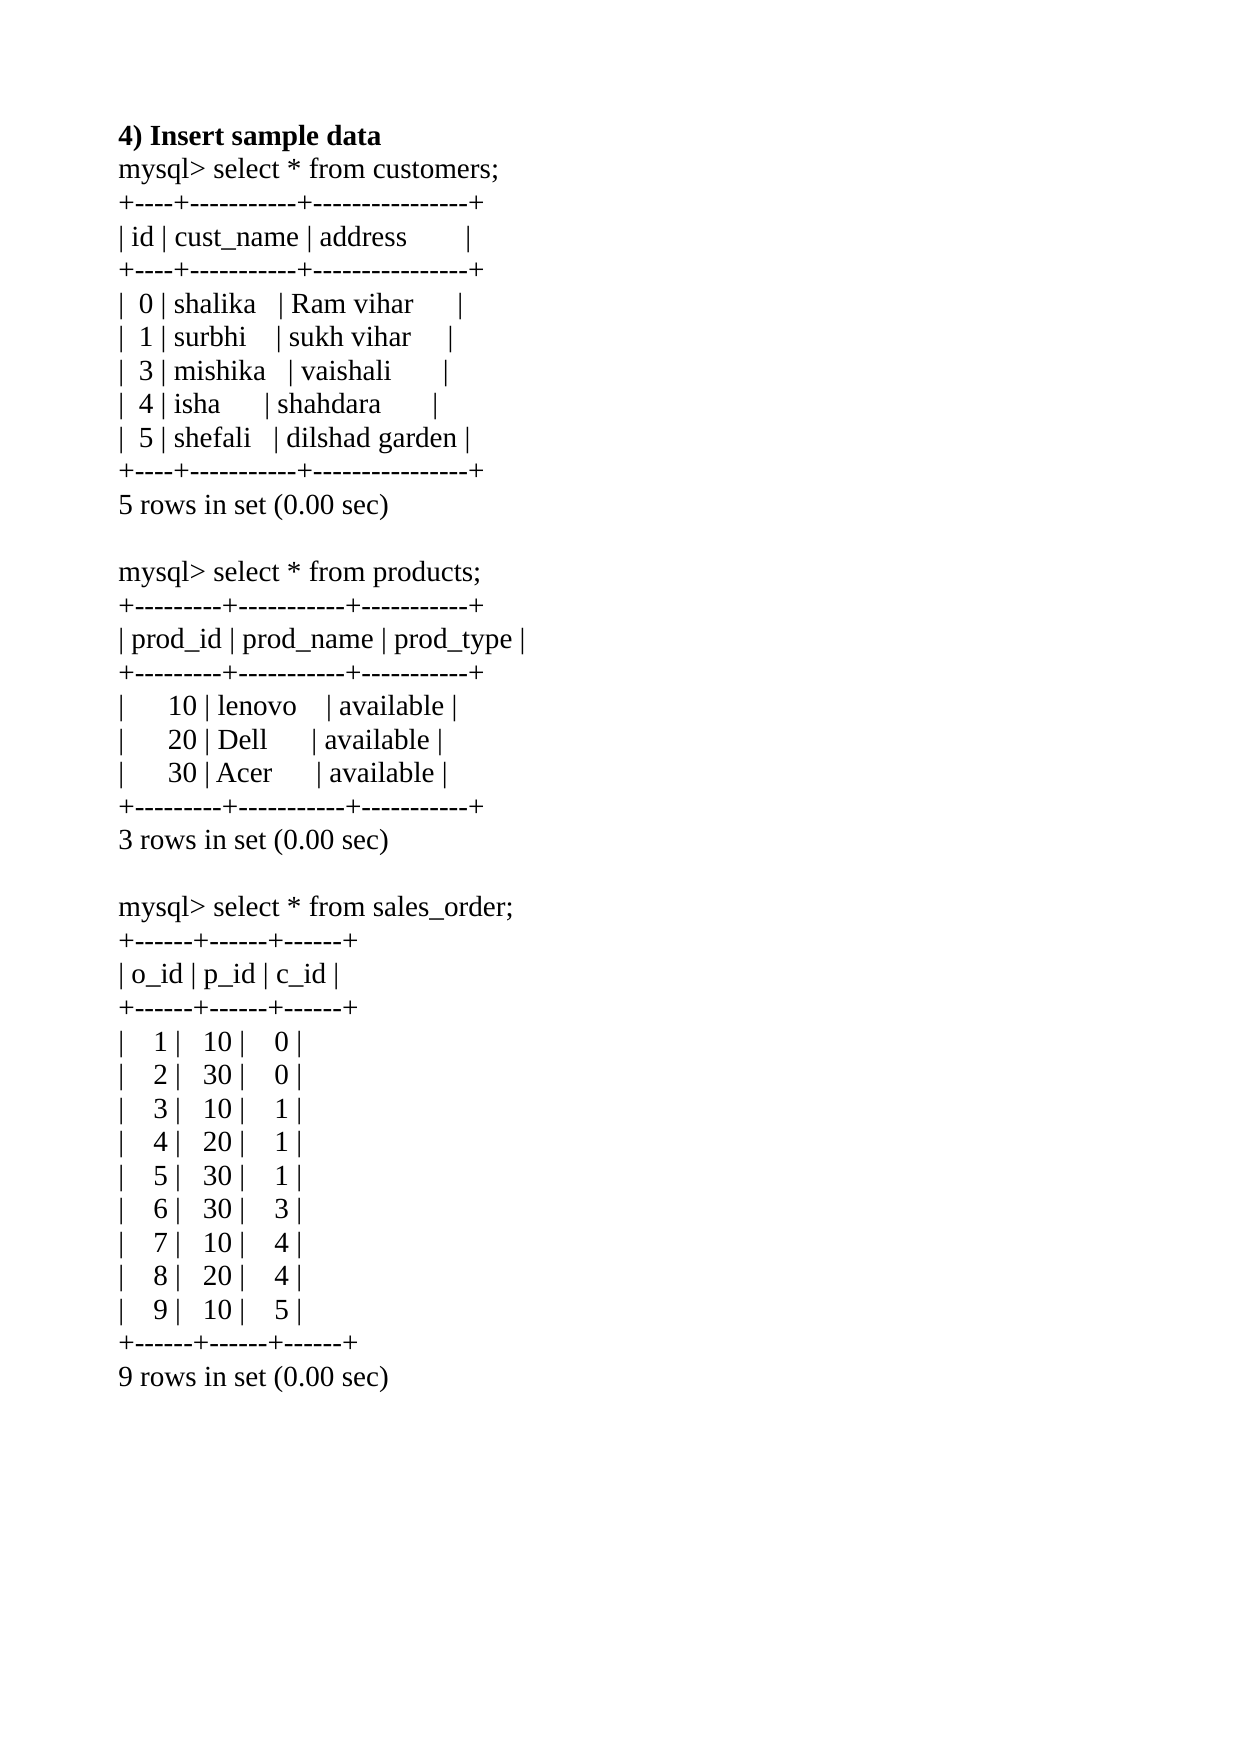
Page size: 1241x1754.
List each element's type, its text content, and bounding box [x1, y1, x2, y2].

text | 2 | 30 | 0 | [118, 1057, 1122, 1091]
text | 3 | 10 | 1 | [118, 1091, 1122, 1124]
text 5 rows in set (0.00 sec) [118, 487, 1122, 521]
text +------+------+------+ [118, 1326, 1122, 1359]
text mysql> select * from customers; [118, 152, 1122, 185]
text | 4 | 20 | 1 | [118, 1124, 1122, 1158]
text mysql> select * from sales_order; [118, 889, 1122, 923]
text | 0 | shalika | Ram vihar | [118, 286, 1122, 319]
text | 5 | 30 | 1 | [118, 1158, 1122, 1191]
text | 9 | 10 | 5 | [118, 1292, 1122, 1326]
text | 8 | 20 | 4 | [118, 1258, 1122, 1292]
text +----+-----------+----------------+ [118, 185, 1122, 219]
text | 10 | lenovo | available | [118, 688, 1122, 722]
text 3 rows in set (0.00 sec) [118, 822, 1122, 856]
text mysql> select * from products; [118, 554, 1122, 588]
text 4) Insert sample data [118, 118, 1122, 152]
text | prod_id | prod_name | prod_type | [118, 621, 1122, 655]
text | 4 | isha | shahdara | [118, 386, 1122, 420]
text 9 rows in set (0.00 sec) [118, 1359, 1122, 1393]
text +------+------+------+ [118, 990, 1122, 1024]
text +----+-----------+----------------+ [118, 252, 1122, 286]
text | 1 | surbhi | sukh vihar | [118, 319, 1122, 353]
text +------+------+------+ [118, 923, 1122, 957]
text +----+-----------+----------------+ [118, 453, 1122, 487]
text | o_id | p_id | c_id | [118, 957, 1122, 990]
text | 7 | 10 | 4 | [118, 1225, 1122, 1258]
text +---------+-----------+-----------+ [118, 789, 1122, 822]
text | 1 | 10 | 0 | [118, 1024, 1122, 1057]
text +---------+-----------+-----------+ [118, 588, 1122, 621]
text | 6 | 30 | 3 | [118, 1191, 1122, 1225]
text | 3 | mishika | vaishali | [118, 353, 1122, 386]
text | 20 | Dell | available | [118, 722, 1122, 755]
text +---------+-----------+-----------+ [118, 655, 1122, 688]
text | 5 | shefali | dilshad garden | [118, 420, 1122, 453]
text | 30 | Acer | available | [118, 755, 1122, 789]
text | id | cust_name | address | [118, 219, 1122, 252]
